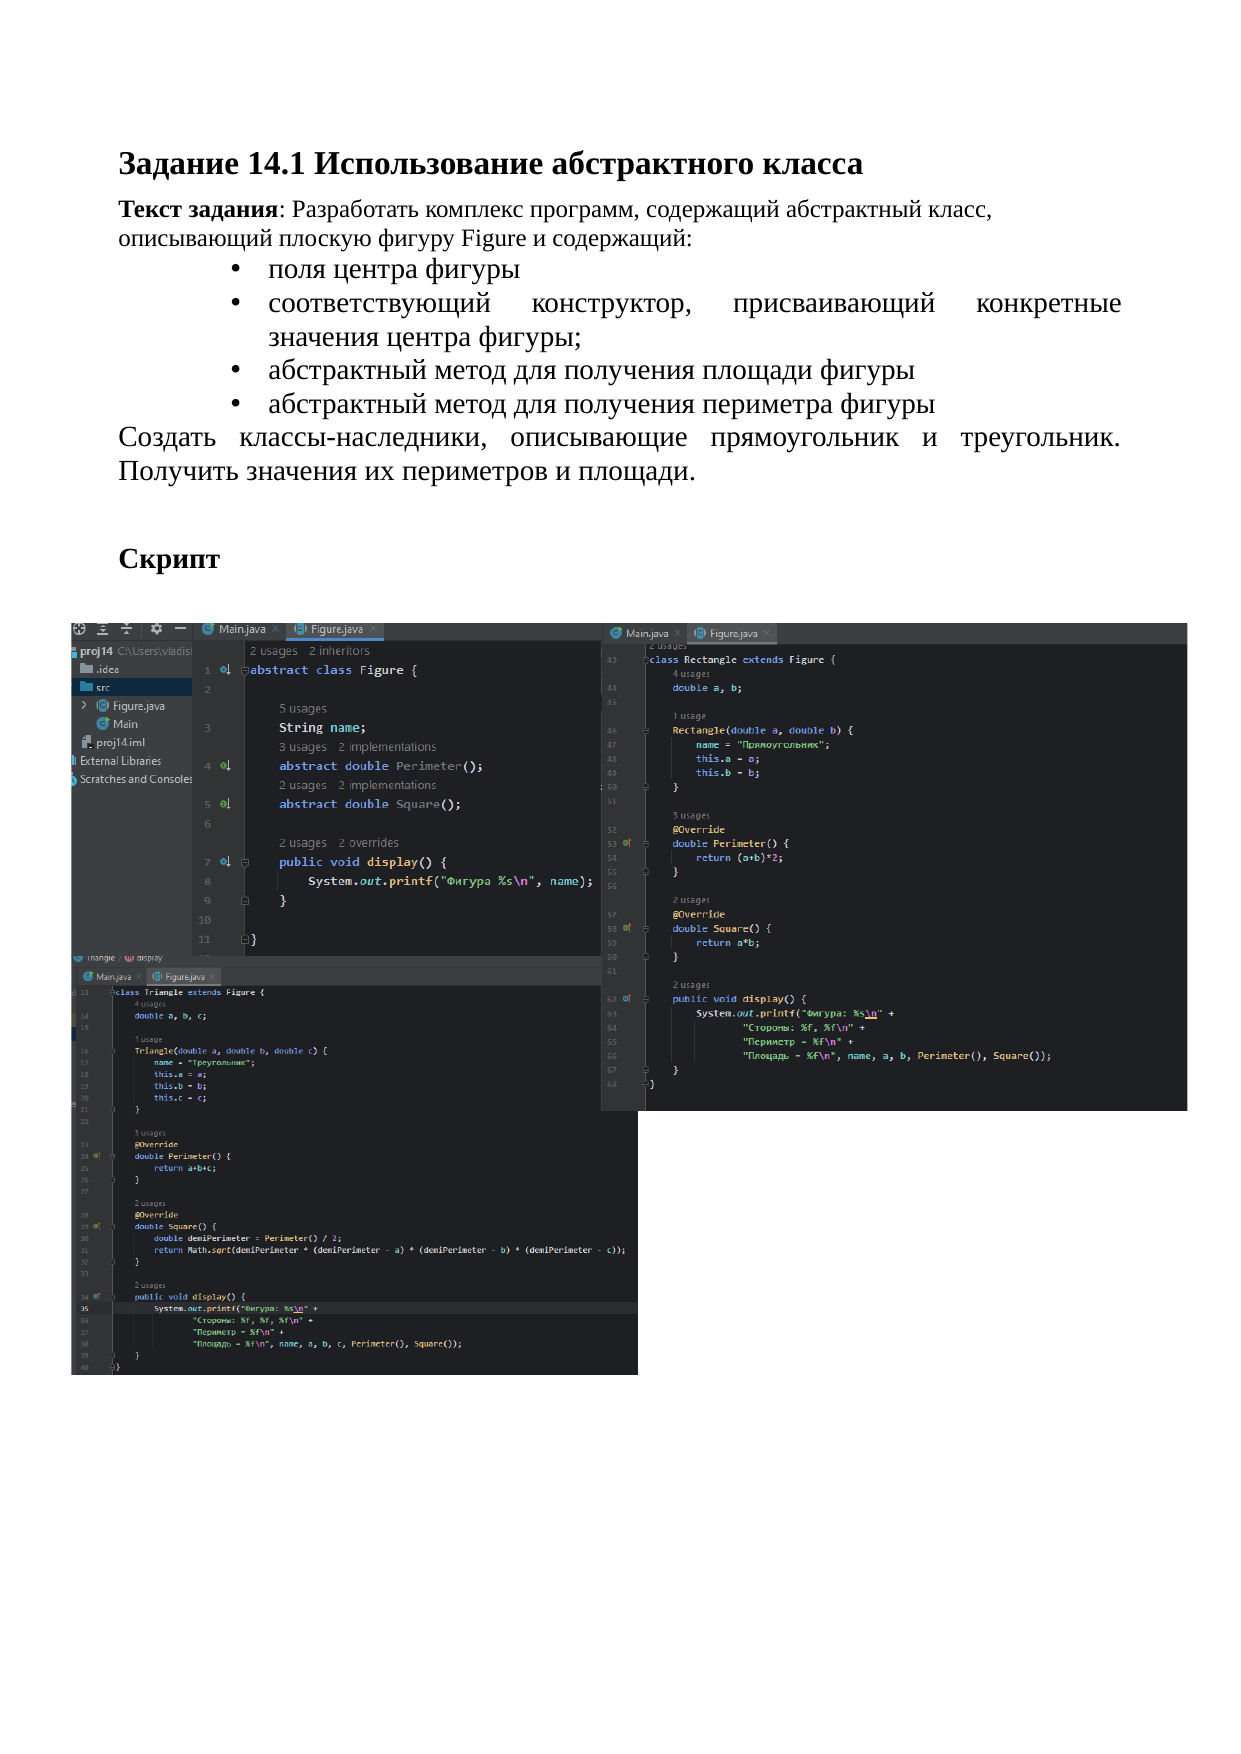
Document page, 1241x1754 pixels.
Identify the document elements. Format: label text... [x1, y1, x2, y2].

list абстрактный метод для получения площади фигуры [231, 352, 1122, 386]
subtitle Скрипт [118, 541, 1122, 574]
subtitle Задание 14.1 Использование абстрактного класса [118, 143, 1122, 181]
text Текст задания: Разработать комплекс программ, содержащий абстрактный класс, описывающий плоскую фигуру Figure и содержащий: [118, 194, 1122, 251]
picture [71, 623, 1188, 1375]
text Создать классы-наследники, описывающие прямоугольник и треугольник. Получить значения их периметров и площади. [118, 419, 1122, 487]
list соответствующий конструктор, присваивающий конкретные значения центра фигуры; [231, 285, 1122, 352]
list абстрактный метод для получения периметра фигуры [231, 386, 1122, 419]
list поля центра фигуры [231, 251, 1122, 285]
